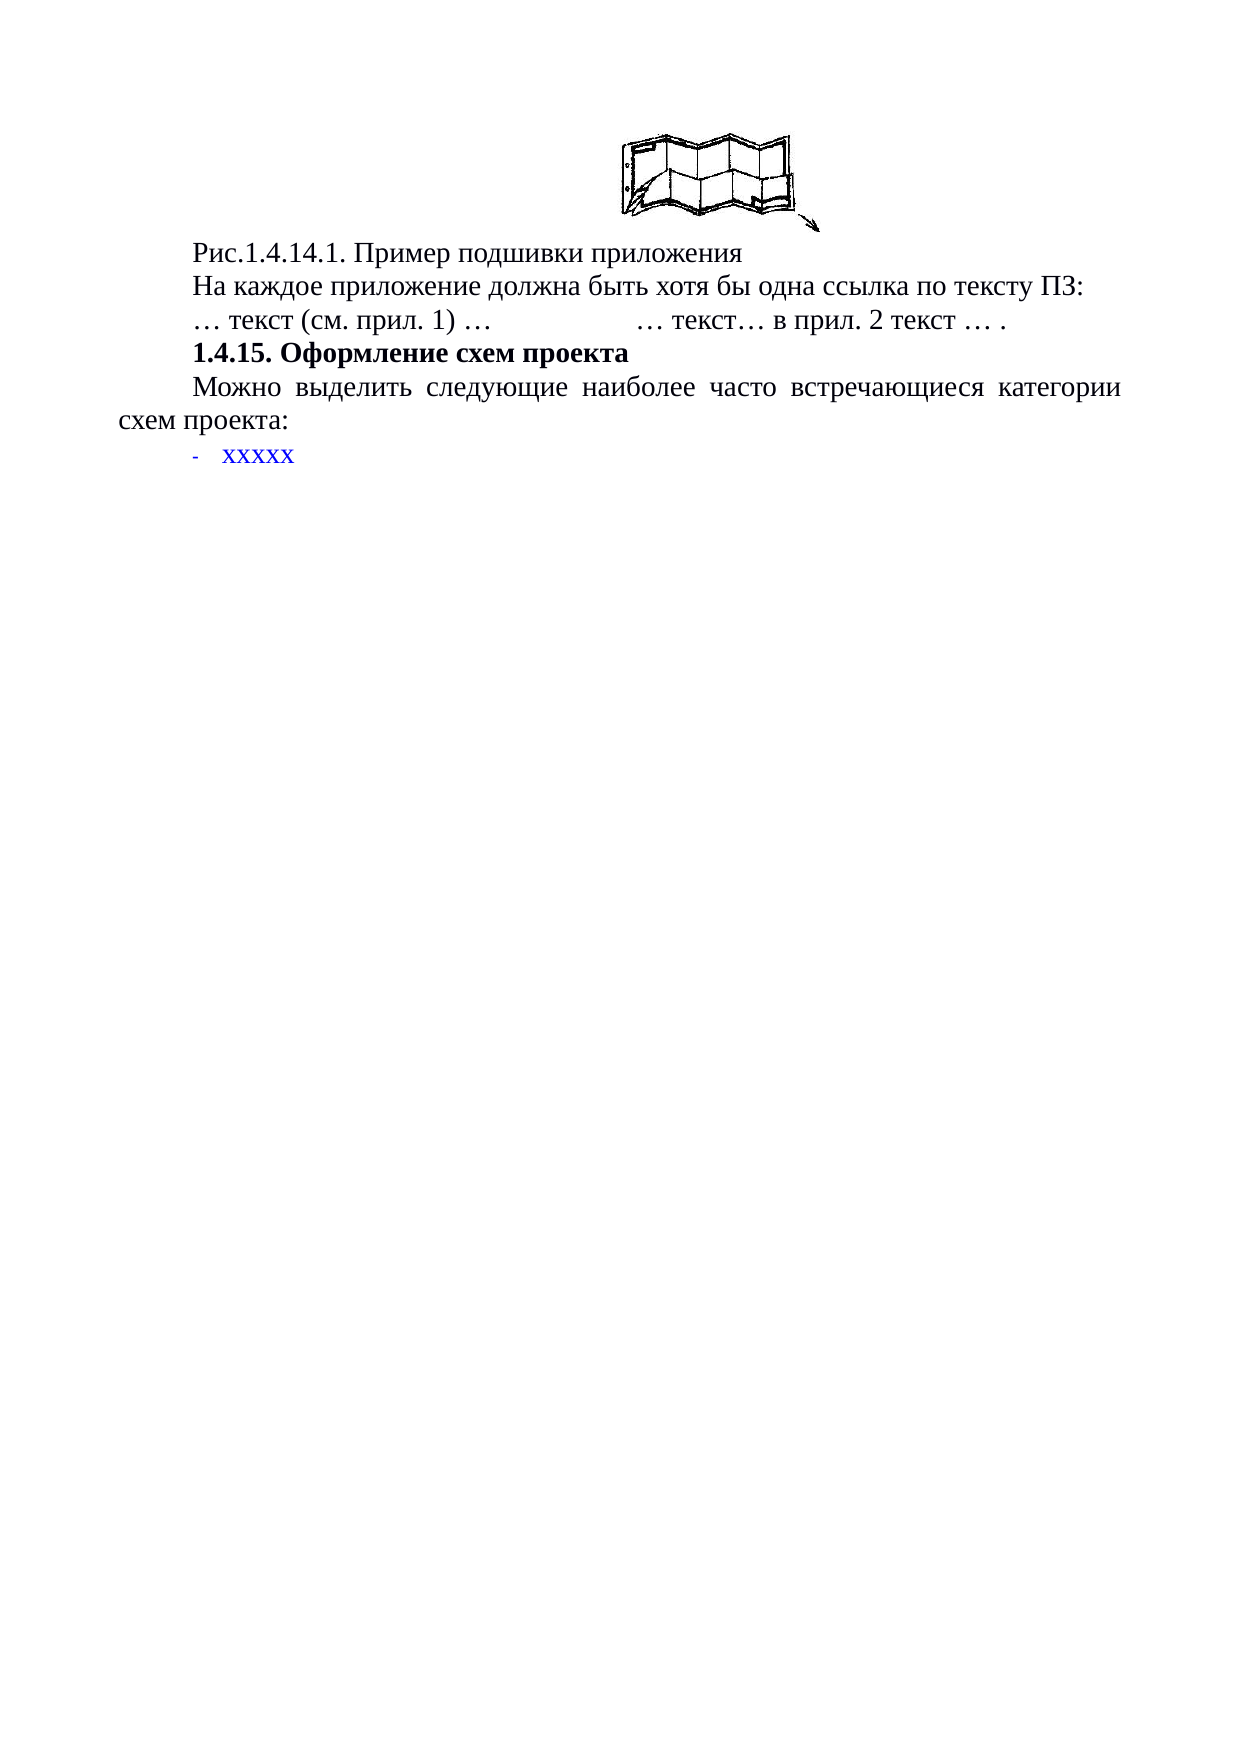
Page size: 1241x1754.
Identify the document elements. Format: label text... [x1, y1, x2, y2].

text Можно выделить следующие наиболее часто встречающиеся категории схем проекта: [118, 369, 1122, 436]
text … текст (см. прил. 1) … … текст… в прил. 2 текст … . [118, 302, 1122, 335]
picture [192, 118, 1196, 235]
text На каждое приложение должна быть хотя бы одна ссылка по тексту ПЗ: [118, 268, 1122, 302]
list ххххх [118, 436, 1122, 469]
text Рис.1.4.14.1. Пример подшивки приложения [118, 235, 1122, 268]
text 1.4.15. Оформление схем проекта [118, 335, 1122, 369]
